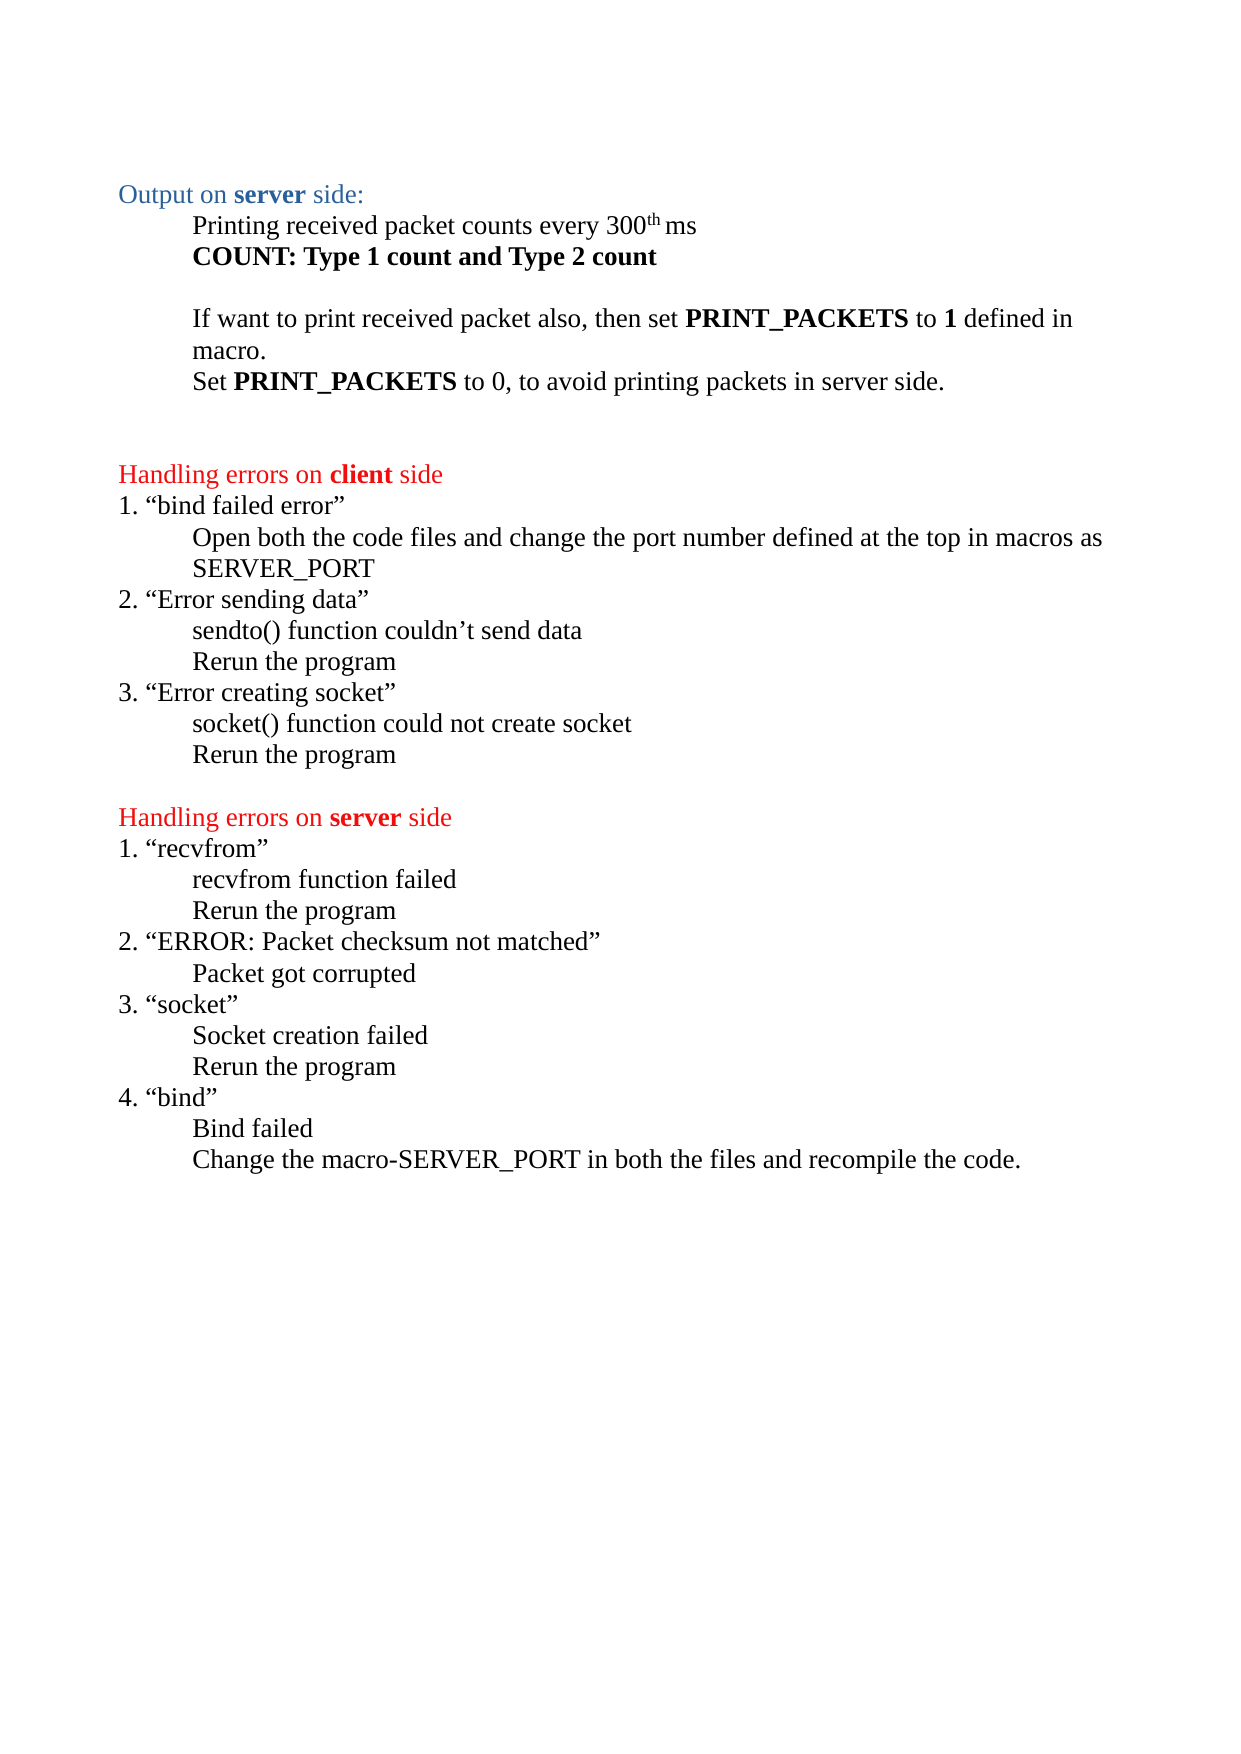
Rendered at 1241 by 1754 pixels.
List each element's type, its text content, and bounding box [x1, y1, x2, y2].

text Rerun the program [118, 645, 1122, 676]
text Bind failed [118, 1112, 1122, 1143]
text Socket creation failed [118, 1019, 1122, 1050]
text Change the macro-SERVER_PORT in both the files and recompile the code. [118, 1143, 1122, 1175]
text If want to print received packet also, then set PRINT_PACKETS to 1 defined in macro. [118, 303, 1122, 365]
text Rerun the program [118, 1050, 1122, 1081]
text 1. “bind failed error” [118, 489, 1122, 521]
text 3. “Error creating socket” [118, 676, 1122, 707]
text Set PRINT_PACKETS to 0, to avoid printing packets in server side. [118, 365, 1122, 396]
text COUNT: Type 1 count and Type 2 count [118, 240, 1122, 271]
text 1. “recvfrom” [118, 832, 1122, 863]
text 2. “ERROR: Packet checksum not matched” [118, 926, 1122, 957]
text socket() function could not create socket [118, 707, 1122, 739]
text Rerun the program [118, 739, 1122, 770]
text 2. “Error sending data” [118, 583, 1122, 614]
text recvfrom function failed [118, 863, 1122, 894]
text Handling errors on client side [118, 458, 1122, 489]
text Rerun the program [118, 894, 1122, 926]
text Handling errors on server side [118, 801, 1122, 832]
text 4. “bind” [118, 1081, 1122, 1112]
text Open both the code files and change the port number defined at the top in macros as SERVER_PORT [118, 521, 1122, 583]
text Output on server side: [118, 178, 1122, 209]
text 3. “socket” [118, 988, 1122, 1019]
text Packet got corrupted [118, 957, 1122, 988]
text sendto() function couldn’t send data [118, 614, 1122, 645]
text Printing received packet counts every 300th ms [118, 209, 1122, 240]
